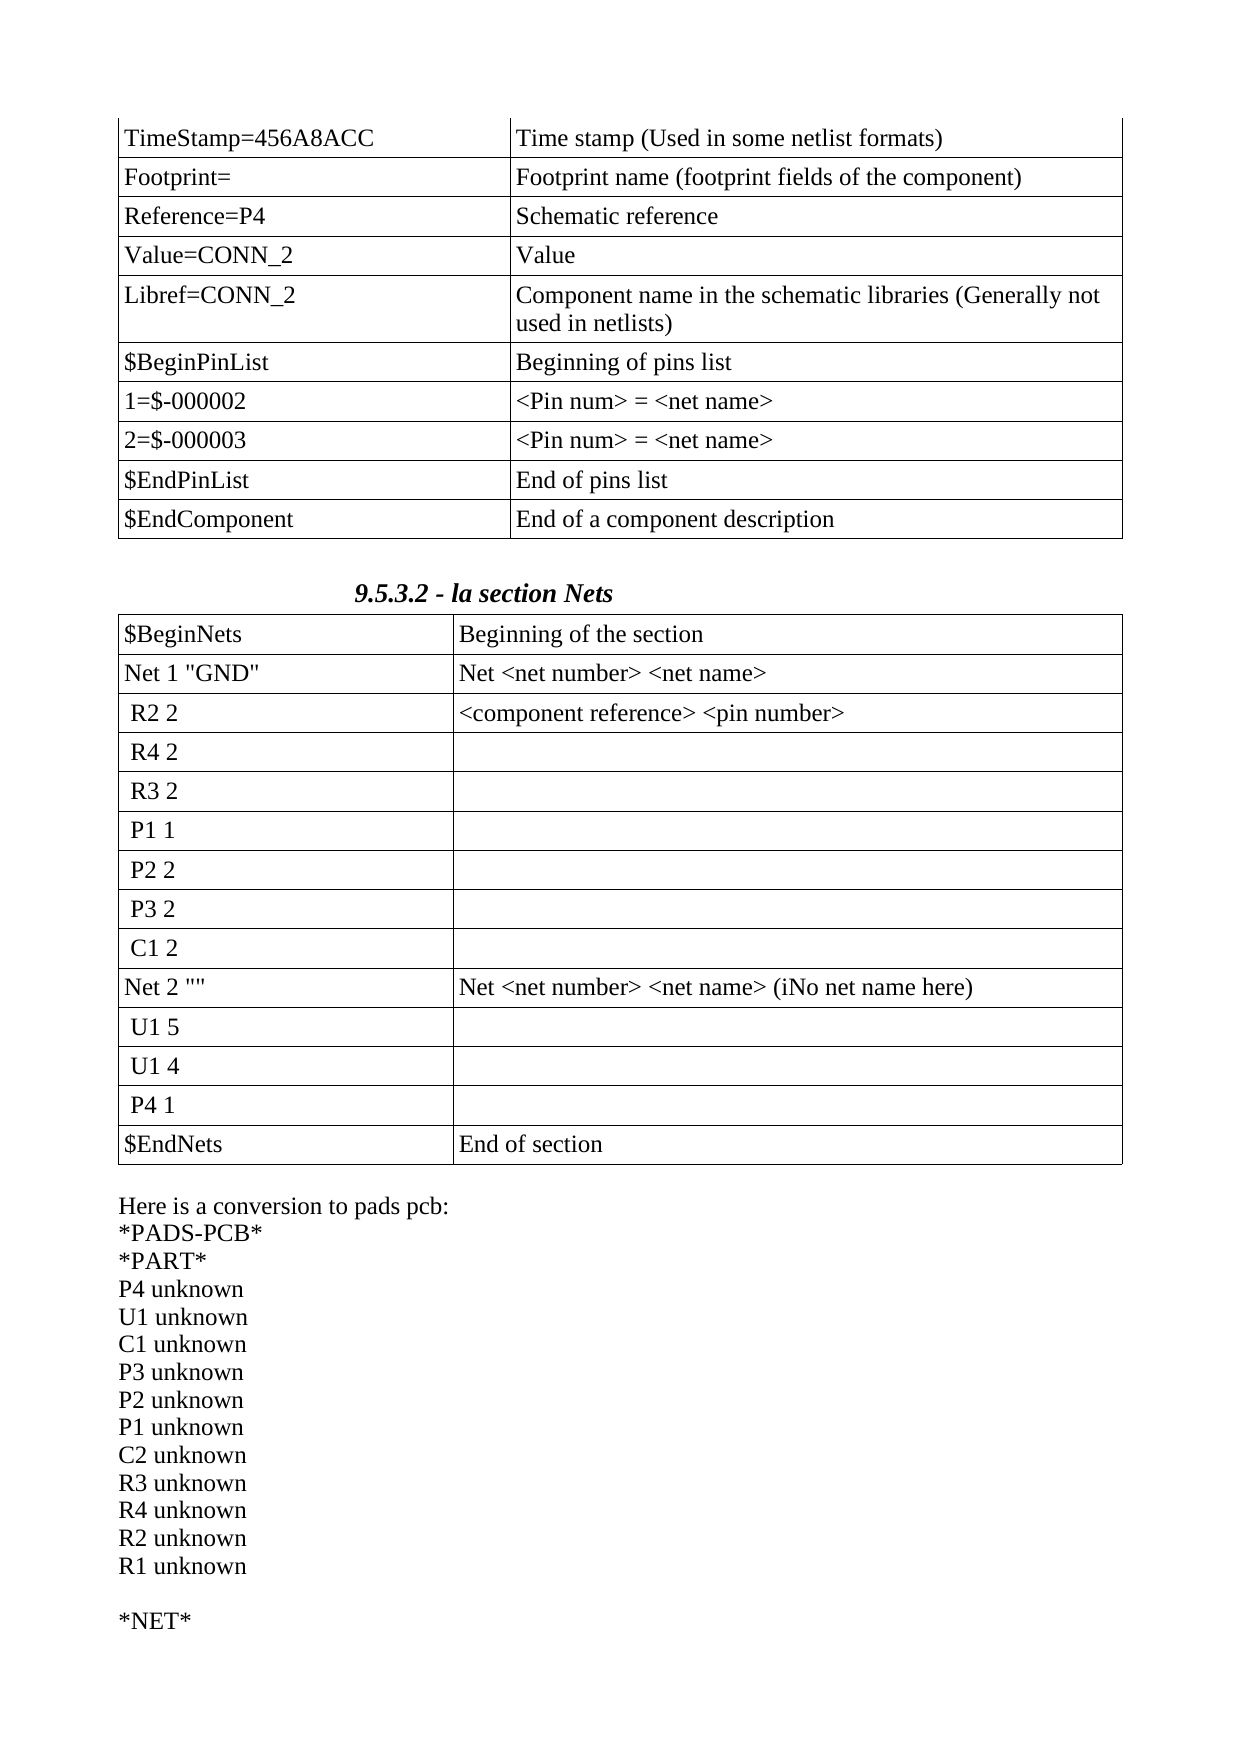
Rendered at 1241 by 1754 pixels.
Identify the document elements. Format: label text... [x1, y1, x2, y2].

table_cell [454, 772, 1122, 811]
table_cell 1=$-000002 [119, 382, 510, 421]
table_cell <component reference> <pin number> [454, 694, 1122, 732]
table_cell Footprint= [119, 158, 510, 196]
text C2 unknown [118, 1441, 1122, 1469]
text R1 unknown [118, 1552, 1122, 1580]
text U1 unknown [118, 1303, 1122, 1330]
table_cell Time stamp (Used in some netlist formats) [511, 118, 1122, 157]
table_cell P3 2 [119, 890, 453, 928]
table_cell Net 2 "" [119, 969, 453, 1007]
text *PART* [118, 1247, 1122, 1275]
table_cell Component name in the schematic libraries (Generally not used in netlists) [511, 276, 1122, 342]
table_cell P1 1 [119, 812, 453, 850]
table_cell [454, 851, 1122, 889]
table_cell End of pins list [511, 461, 1122, 499]
table_cell End of section [454, 1126, 1122, 1164]
table_cell 2=$-000003 [119, 422, 510, 460]
text Here is a conversion to pads pcb: [118, 1192, 1122, 1219]
table_cell Beginning of pins list [511, 343, 1122, 381]
table_cell $EndPinList [119, 461, 510, 499]
table_cell <Pin num> = <net name> [511, 422, 1122, 460]
text *NET* [118, 1607, 1122, 1635]
table_cell C1 2 [119, 929, 453, 968]
subtitle la section Nets [354, 578, 1122, 608]
table_cell Value [511, 237, 1122, 275]
table_cell [454, 1008, 1122, 1046]
text P1 unknown [118, 1413, 1122, 1441]
table_cell U1 4 [119, 1047, 453, 1085]
text C1 unknown [118, 1330, 1122, 1358]
table_cell [454, 929, 1122, 968]
table_cell Net 1 "GND" [119, 655, 453, 693]
table_cell Reference=P4 [119, 197, 510, 236]
table_cell End of a component description [511, 500, 1122, 538]
text R2 unknown [118, 1524, 1122, 1552]
table_cell [454, 1047, 1122, 1085]
table_cell [454, 733, 1122, 771]
text P2 unknown [118, 1386, 1122, 1413]
table_cell Libref=CONN_2 [119, 276, 510, 342]
table_cell Footprint name (footprint fields of the component) [511, 158, 1122, 196]
table_cell [454, 1086, 1122, 1125]
table_cell Schematic reference [511, 197, 1122, 236]
table_cell TimeStamp=456A8ACC [119, 118, 510, 157]
table_cell [454, 812, 1122, 850]
text R4 unknown [118, 1497, 1122, 1524]
text P3 unknown [118, 1358, 1122, 1386]
table_cell R4 2 [119, 733, 453, 771]
table_cell P2 2 [119, 851, 453, 889]
text P4 unknown [118, 1275, 1122, 1303]
table_cell Value=CONN_2 [119, 237, 510, 275]
text R3 unknown [118, 1469, 1122, 1497]
table_cell P4 1 [119, 1086, 453, 1125]
table_cell R2 2 [119, 694, 453, 732]
table_cell [454, 890, 1122, 928]
text *PADS-PCB* [118, 1219, 1122, 1247]
table_cell <Pin num> = <net name> [511, 382, 1122, 421]
table_cell $EndComponent [119, 500, 510, 538]
table_header $BeginNets [119, 615, 453, 654]
table_header Beginning of the section [454, 615, 1122, 654]
table_cell U1 5 [119, 1008, 453, 1046]
table_cell R3 2 [119, 772, 453, 811]
table_cell $EndNets [119, 1126, 453, 1164]
table_cell Net <net number> <net name> (iNo net name here) [454, 969, 1122, 1007]
table_cell Net <net number> <net name> [454, 655, 1122, 693]
table_cell $BeginPinList [119, 343, 510, 381]
